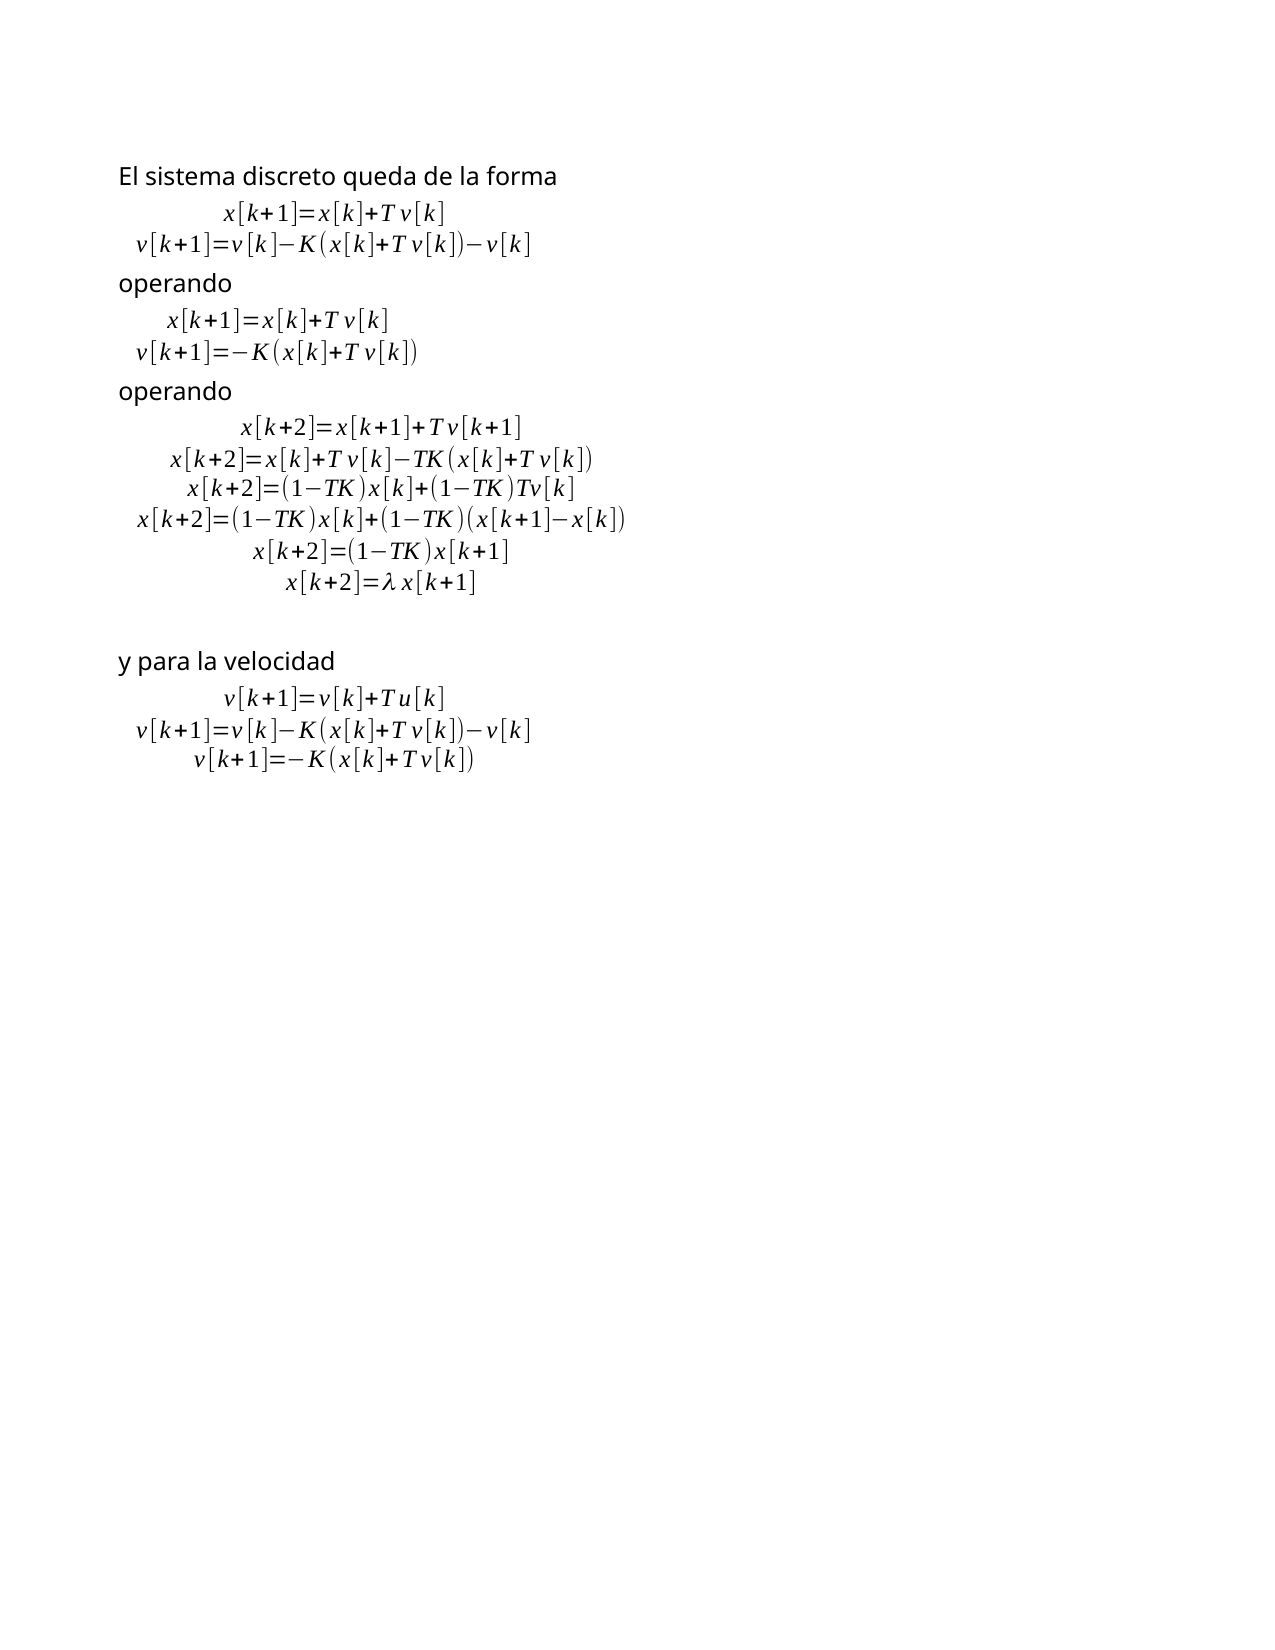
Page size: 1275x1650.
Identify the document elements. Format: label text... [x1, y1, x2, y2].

text operando [118, 373, 1157, 407]
text y para la velocidad [118, 644, 1157, 678]
text operando [118, 266, 1157, 300]
text El sistema discreto queda de la forma [118, 159, 1157, 193]
